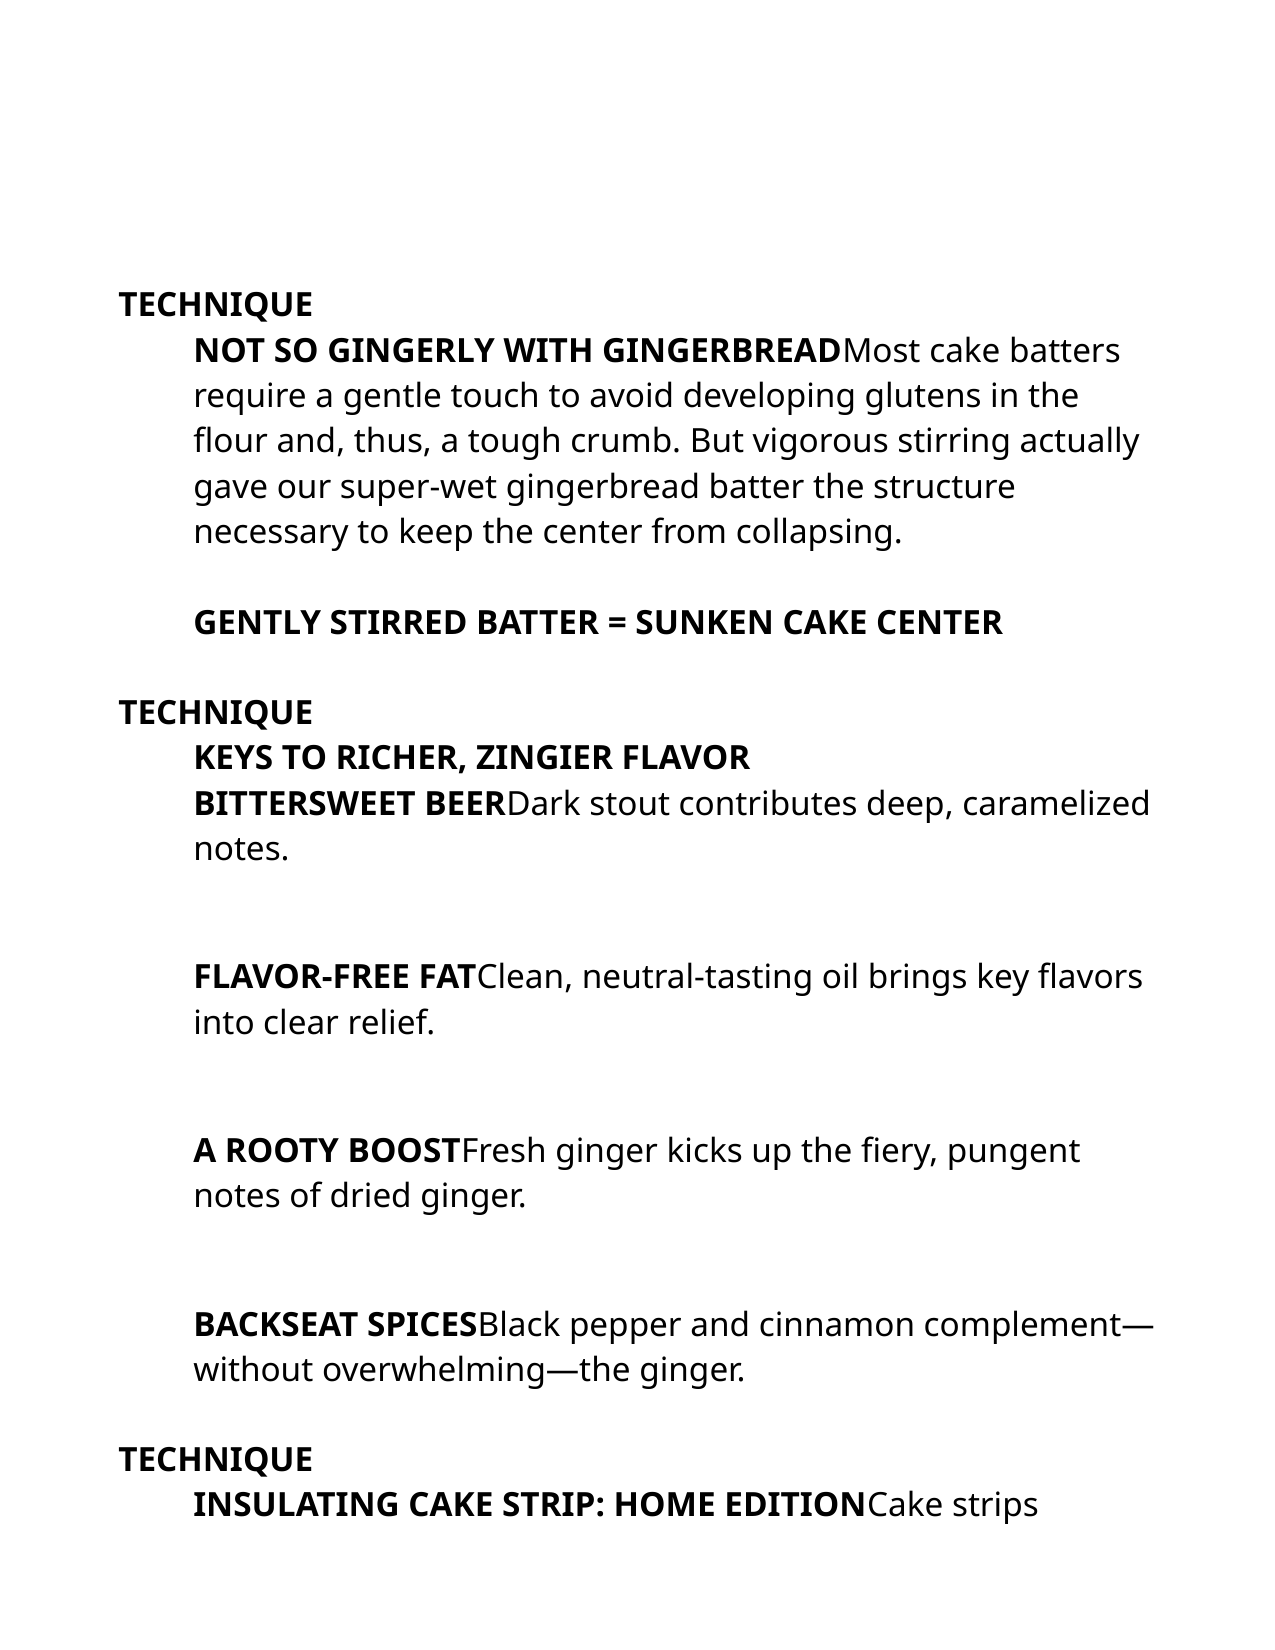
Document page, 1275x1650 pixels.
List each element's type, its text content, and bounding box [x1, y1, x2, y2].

text NOT SO GINGERLY WITH GINGERBREAD Most cake batters require a gentle touch to avoid developing glutens in the flour and, thus, a tough crumb. But vigorous stirring actually gave our super-wet gingerbread batter the structure necessary to keep the center from collapsing. [118, 326, 1157, 553]
text A ROOTY BOOST Fresh ginger kicks up the fiery, pungent notes of dried ginger. [118, 1127, 1157, 1218]
text BACKSEAT SPICES Black pepper and cinnamon complement—without overwhelming—the ginger. [118, 1301, 1157, 1391]
text FLAVOR-FREE FAT Clean, neutral-tasting oil brings key flavors into clear relief. [118, 953, 1157, 1044]
text TECHNIQUE [118, 274, 1157, 326]
text TECHNIQUE [118, 682, 1157, 734]
text KEYS TO RICHER, ZINGIER FLAVOR [118, 734, 1157, 779]
text GENTLY STIRRED BATTER = SUNKEN CAKE CENTER [118, 599, 1157, 644]
text INSULATING CAKE STRIP: HOME EDITION Cake strips [118, 1481, 1157, 1526]
text BITTERSWEET BEER Dark stout contributes deep, caramelized notes. [118, 779, 1157, 870]
text TECHNIQUE [118, 1429, 1157, 1481]
